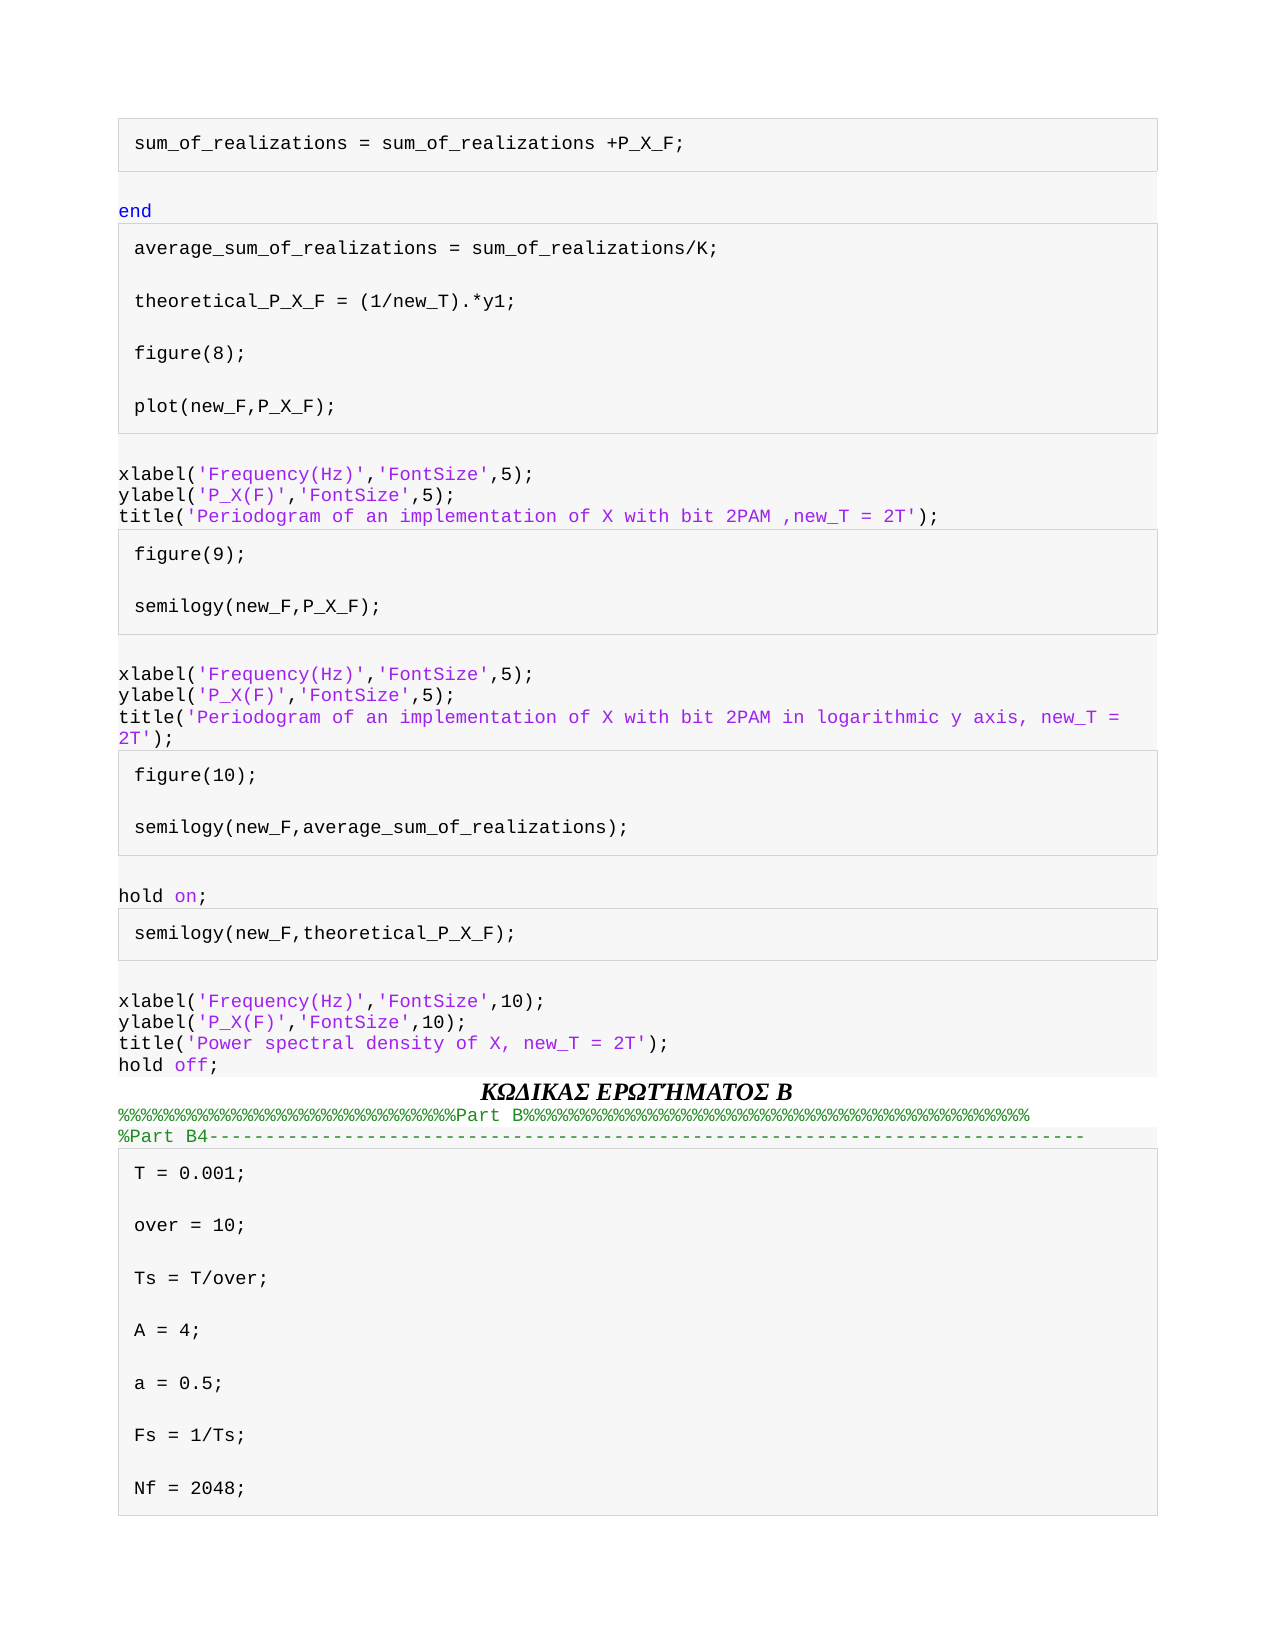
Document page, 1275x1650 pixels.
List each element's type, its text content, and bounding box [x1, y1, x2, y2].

text semilogy(new_F,P_X_F); [119, 581, 1157, 634]
text over = 10; [119, 1200, 1157, 1237]
text ylabel('P_X(F)','FontSize',5); [118, 486, 1157, 507]
text semilogy(new_F,theoretical_P_X_F); [119, 909, 1157, 960]
text title('Power spectral density of X, new_T = 2T'); [118, 1034, 1157, 1055]
text a = 0.5; [119, 1358, 1157, 1395]
text Nf = 2048; [119, 1463, 1157, 1515]
text xlabel('Frequency(Hz)','FontSize',5); [118, 665, 1157, 686]
text ylabel('P_X(F)','FontSize',5); [118, 686, 1157, 707]
text figure(9); [119, 530, 1157, 566]
text figure(8); [119, 328, 1157, 365]
text sum_of_realizations = sum_of_realizations +P_X_F; [119, 119, 1157, 171]
text %%%%%%%%%%%%%%%%%%%%%%%%%%%%%%Part B%%%%%%%%%%%%%%%%%%%%%%%%%%%%%%%%%%%%%%%%%%%%% [118, 1105, 1157, 1127]
text average_sum_of_realizations = sum_of_realizations/K; [119, 224, 1157, 260]
text title('Periodogram of an implementation of X with bit 2PAM in logarithmic y axis, new_T = 2T'); [118, 707, 1157, 750]
text hold on; [118, 886, 1157, 908]
text ΚΩΔΙΚΑΣ ΕΡΩΤΉΜΑΤΟΣ Β [118, 1077, 1157, 1105]
text end [118, 202, 1157, 223]
text Ts = T/over; [119, 1253, 1157, 1290]
text hold off; [118, 1055, 1157, 1077]
text A = 4; [119, 1305, 1157, 1342]
text Fs = 1/Ts; [119, 1410, 1157, 1447]
text semilogy(new_F,average_sum_of_realizations); [119, 802, 1157, 855]
text ylabel('P_X(F)','FontSize',10); [118, 1013, 1157, 1034]
text theoretical_P_X_F = (1/new_T).*y1; [119, 276, 1157, 313]
text xlabel('Frequency(Hz)','FontSize',5); [118, 465, 1157, 486]
text T = 0.001; [119, 1149, 1157, 1185]
text title('Periodogram of an implementation of X with bit 2PAM ,new_T = 2T'); [118, 507, 1157, 528]
text xlabel('Frequency(Hz)','FontSize',10); [118, 992, 1157, 1013]
text %Part B4------------------------------------------------------------------------------ [118, 1127, 1157, 1148]
text figure(10); [119, 751, 1157, 787]
text plot(new_F,P_X_F); [119, 381, 1157, 433]
